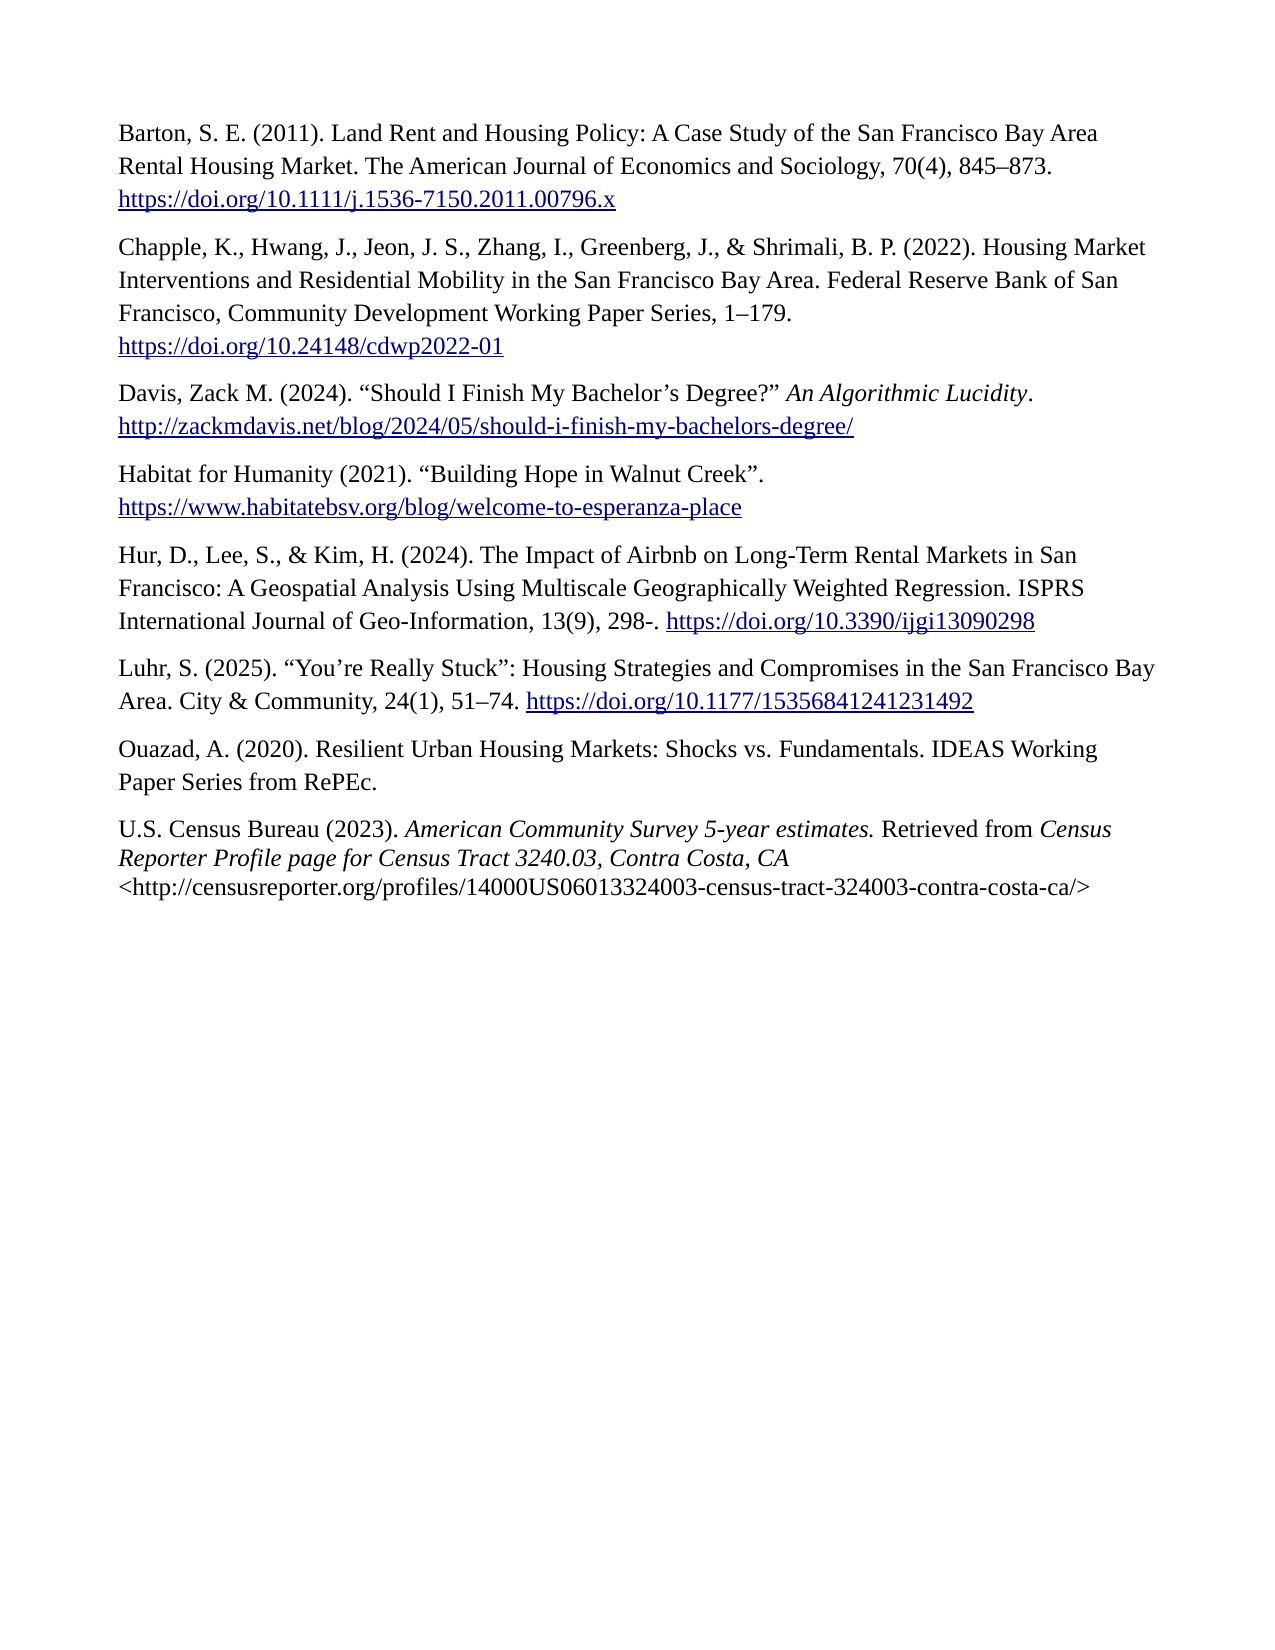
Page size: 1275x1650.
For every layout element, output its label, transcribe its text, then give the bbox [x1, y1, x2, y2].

text Chapple, K., Hwang, J., Jeon, J. S., Zhang, I., Greenberg, J., & Shrimali, B. P. (2022). Housing Market Interventions and Residential Mobility in the San Francisco Bay Area. Federal Reserve Bank of San Francisco, Community Development Working Paper Series, 1–179. https://doi.org/10.24148/cdwp2022-01 [118, 232, 1157, 359]
text U.S. Census Bureau (2023). American Community Survey 5-year estimates. Retrieved from Census Reporter Profile page for Census Tract 3240.03, Contra Costa, CA <http://censusreporter.org/profiles/14000US06013324003-census-tract-324003-contra-costa-ca/> [118, 814, 1157, 901]
text Ouazad, A. (2020). Resilient Urban Housing Markets: Shocks vs. Fundamentals. IDEAS Working Paper Series from RePEc. [118, 734, 1157, 796]
text Davis, Zack M. (2024). “Should I Finish My Bachelor’s Degree?” An Algorithmic Lucidity. http://zackmdavis.net/blog/2024/05/should-i-finish-my-bachelors-degree/ [118, 378, 1157, 440]
text Hur, D., Lee, S., & Kim, H. (2024). The Impact of Airbnb on Long-Term Rental Markets in San Francisco: A Geospatial Analysis Using Multiscale Geographically Weighted Regression. ISPRS International Journal of Geo-Information, 13(9), 298-. https://doi.org/10.3390/ijgi13090298 [118, 540, 1157, 634]
text Luhr, S. (2025). “You’re Really Stuck”: Housing Strategies and Compromises in the San Francisco Bay Area. City & Community, 24(1), 51–74. https://doi.org/10.1177/15356841241231492 [118, 653, 1157, 715]
text Barton, S. E. (2011). Land Rent and Housing Policy: A Case Study of the San Francisco Bay Area Rental Housing Market. The American Journal of Economics and Sociology, 70(4), 845–873. https://doi.org/10.1111/j.1536-7150.2011.00796.x [118, 118, 1157, 213]
text Habitat for Humanity (2021). “Building Hope in Walnut Creek”. https://www.habitatebsv.org/blog/welcome-to-esperanza-place [118, 459, 1157, 521]
